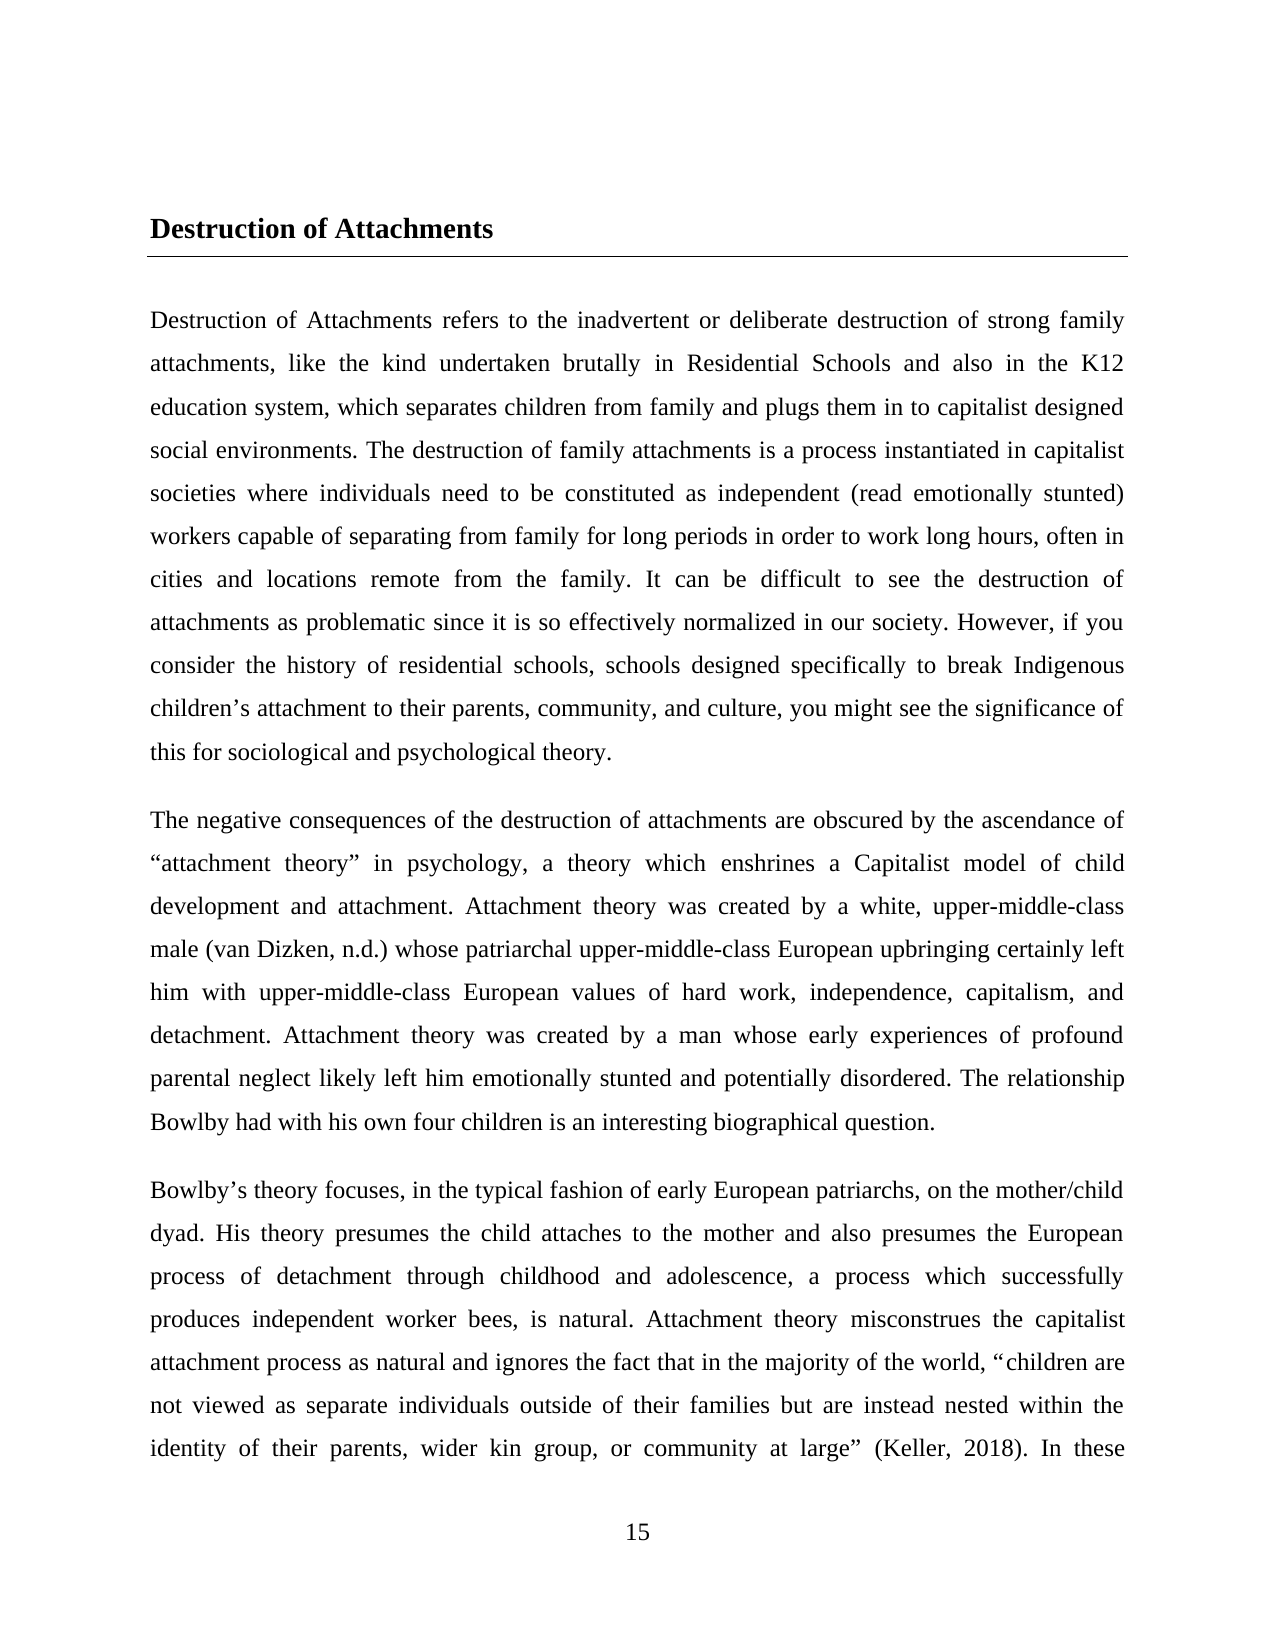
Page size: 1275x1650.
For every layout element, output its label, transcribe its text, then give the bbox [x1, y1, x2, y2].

subtitle Destruction of Attachments [147, 208, 1128, 256]
text Destruction of Attachments refers to the inadvertent or deliberate destruction of strong family attachments, like the kind undertaken brutally in Residential Schools and also in the K12 education system, which separates children from family and plugs them in to capitalist designed social environments. The destruction of family attachments is a process instantiated in capitalist societies where individuals need to be constituted as independent (read emotionally stunted) workers capable of separating from family for long periods in order to work long hours, often in cities and locations remote from the family. It can be difficult to see the destruction of attachments as problematic since it is so effectively normalized in our society. However, if you consider the history of residential schools, schools designed specifically to break Indigenous children’s attachment to their parents, community, and culture, you might see the significance of this for sociological and psychological theory. [150, 305, 1125, 765]
text Bowlby’s theory focuses, in the typical fashion of early European patriarchs, on the mother/child dyad. His theory presumes the child attaches to the mother and also presumes the European process of detachment through childhood and adolescence, a process which successfully produces independent worker bees, is natural. Attachment theory misconstrues the capitalist attachment process as natural and ignores the fact that in the majority of the world, “children are not viewed as separate individuals outside of their families but are instead nested within the identity of their parents, wider kin group, or community at large” (Keller, 2018). In these [150, 1175, 1125, 1462]
text The negative consequences of the destruction of attachments are obscured by the ascendance of “attachment theory” in psychology, a theory which enshrines a Capitalist model of child development and attachment. Attachment theory was created by a white, upper-middle-class male (van Dizken, n.d.) whose patriarchal upper-middle-class European upbringing certainly left him with upper-middle-class European values of hard work, independence, capitalism, and detachment. Attachment theory was created by a man whose early experiences of profound parental neglect likely left him emotionally stunted and potentially disordered. The relationship Bowlby had with his own four children is an interesting biographical question. [150, 805, 1125, 1135]
